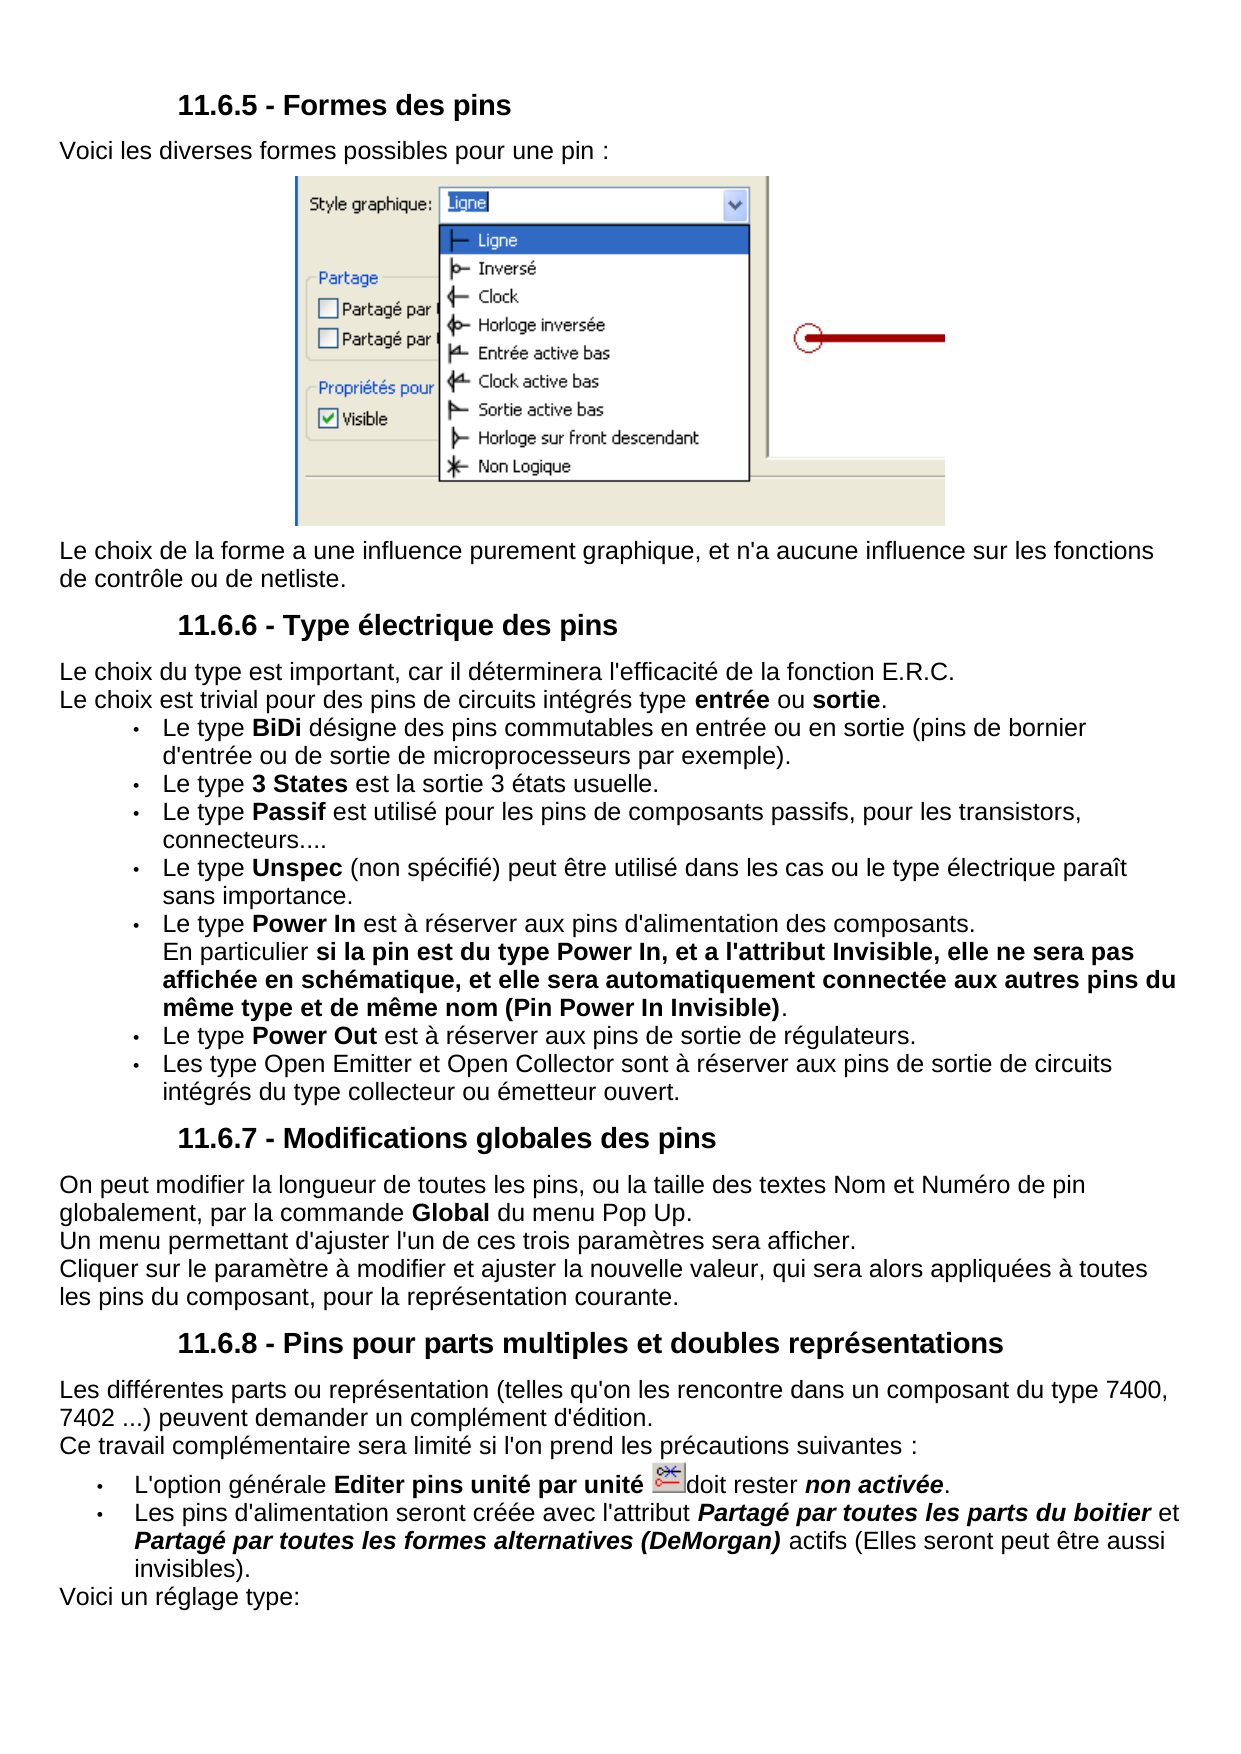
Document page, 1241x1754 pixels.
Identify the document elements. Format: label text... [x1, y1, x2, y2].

text On peut modifier la longueur de toutes les pins, ou la taille des textes Nom et Numéro de pin globalement, par la commande Global du menu Pop Up. [59, 1171, 1181, 1227]
list Le type Passif est utilisé pour les pins de composants passifs, pour les transistors, connecteurs.... [133, 798, 1181, 854]
subtitle Pins pour parts multiples et doubles représentations [177, 1327, 1181, 1360]
list Le type Unspec (non spécifié) peut être utilisé dans les cas ou le type électrique paraît sans importance. [133, 854, 1181, 910]
list Les type Open Emitter et Open Collector sont à réserver aux pins de sortie de circuits intégrés du type collecteur ou émetteur ouvert. [133, 1050, 1181, 1106]
subtitle Modifications globales des pins [177, 1122, 1181, 1155]
list Le type Power Out est à réserver aux pins de sortie de régulateurs. [133, 1022, 1181, 1050]
text Le choix est trivial pour des pins de circuits intégrés type entrée ou sortie. [59, 686, 1181, 714]
list Le type Power In est à réserver aux pins d'alimentation des composants. En particulier si la pin est du type Power In, et a l'attribut Invisible, elle ne sera pas affichée en schématique, et elle sera automatiquement connectée aux autres pins du même type et de même nom (Pin Power In Invisible). [133, 910, 1181, 1022]
picture [651, 1460, 686, 1493]
list Le type 3 States est la sortie 3 états usuelle. [133, 770, 1181, 798]
text Ce travail complémentaire sera limité si l'on prend les précautions suivantes : [59, 1432, 1181, 1460]
subtitle Type électrique des pins [177, 609, 1181, 641]
text Cliquer sur le paramètre à modifier et ajuster la nouvelle valeur, qui sera alors appliquées à toutes les pins du composant, pour la représentation courante. [59, 1255, 1181, 1311]
text Les différentes parts ou représentation (telles qu'on les rencontre dans un composant du type 7400, 7402 ...) peuvent demander un complément d'édition. [59, 1376, 1181, 1432]
list Les pins d'alimentation seront créée avec l'attribut Partagé par toutes les parts du boitier et Partagé par toutes les formes alternatives (DeMorgan) actifs (Elles seront peut être aussi invisibles). [97, 1498, 1181, 1583]
text Voici un réglage type: [59, 1583, 1181, 1611]
text Un menu permettant d'ajuster l'un de ces trois paramètres sera afficher. [59, 1227, 1181, 1255]
list L'option générale Editer pins unité par unité doit rester non activée. [97, 1460, 1181, 1498]
text Le choix de la forme a une influence purement graphique, et n'a aucune influence sur les fonctions de contrôle ou de netliste. [59, 537, 1181, 593]
picture [295, 176, 946, 526]
text Le choix du type est important, car il déterminera l'efficacité de la fonction E.R.C. [59, 658, 1181, 686]
list Le type BiDi désigne des pins commutables en entrée ou en sortie (pins de bornier d'entrée ou de sortie de microprocesseurs par exemple). [133, 714, 1181, 770]
text Voici les diverses formes possibles pour une pin : [59, 137, 1181, 165]
subtitle Formes des pins [177, 88, 1181, 121]
